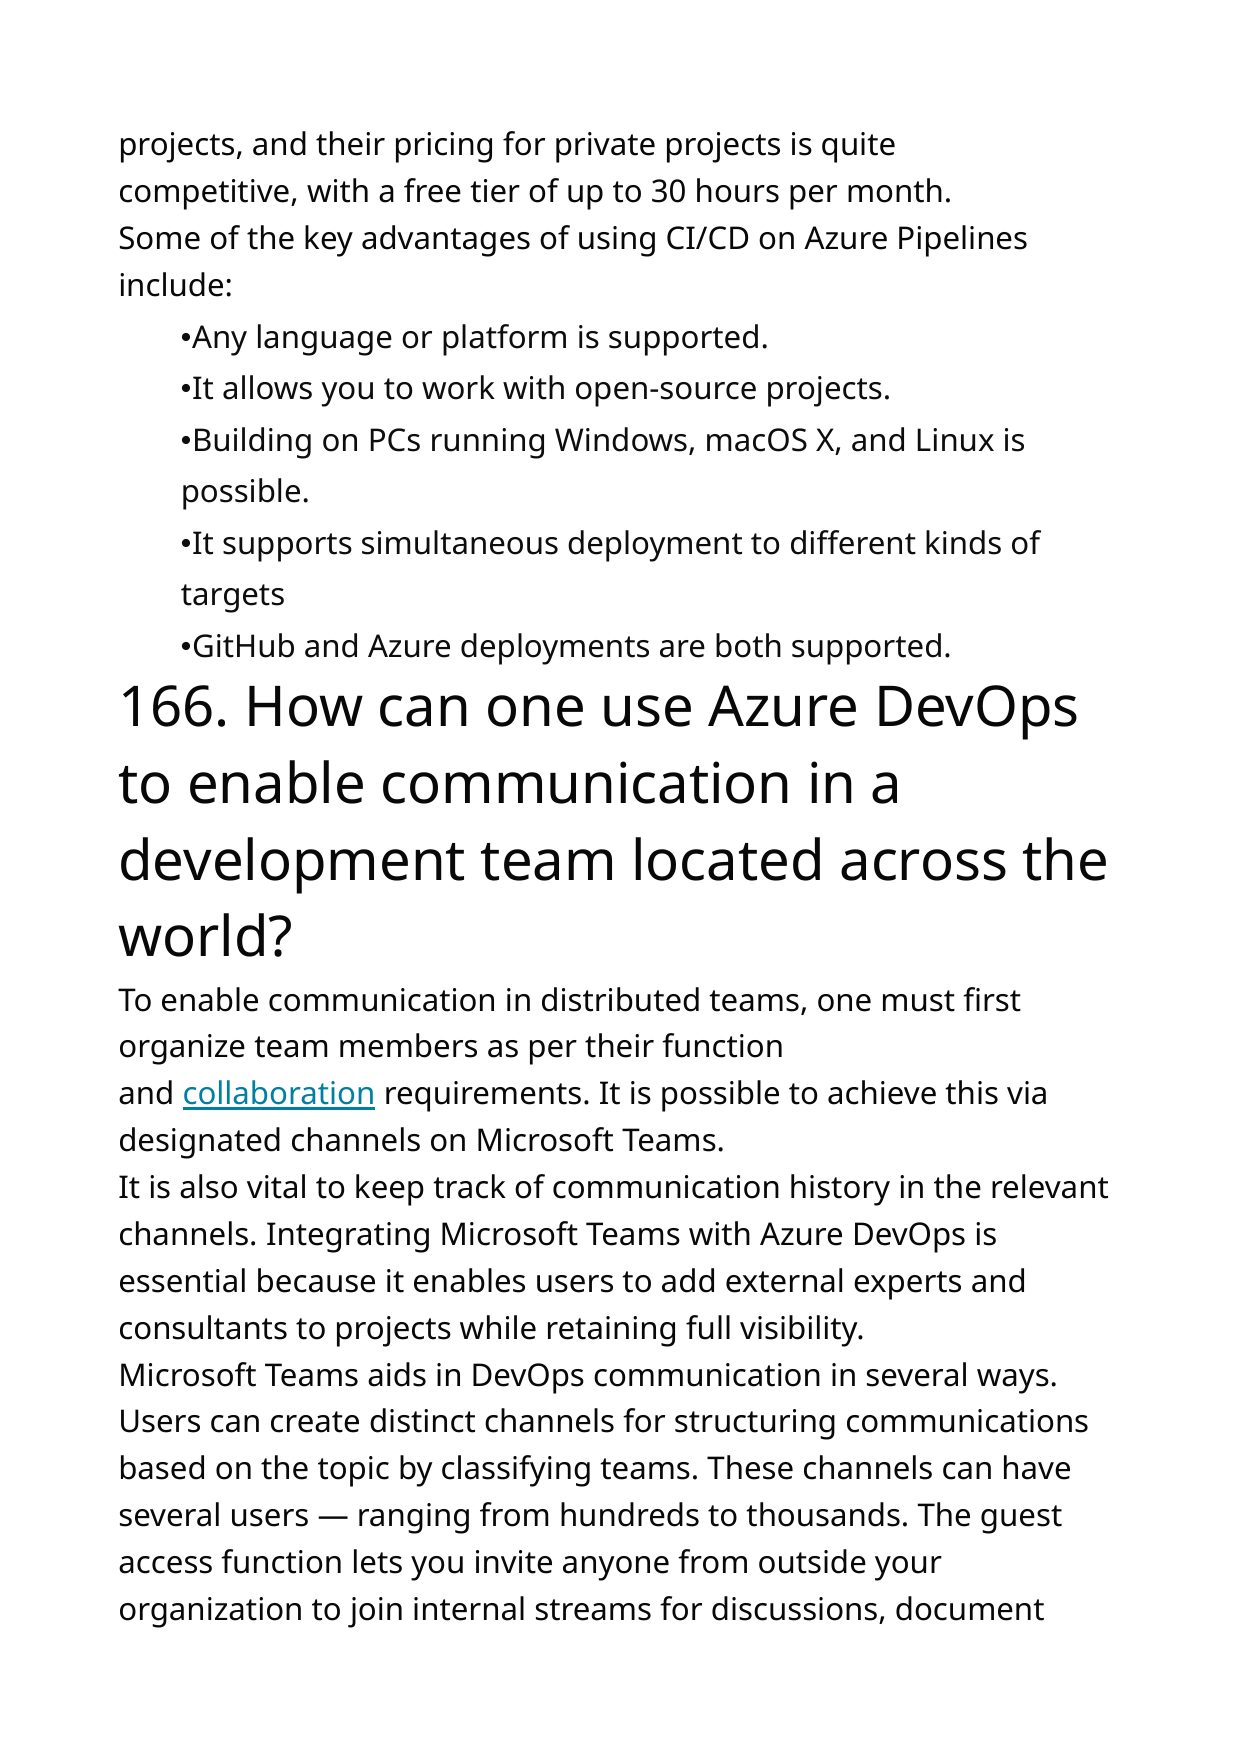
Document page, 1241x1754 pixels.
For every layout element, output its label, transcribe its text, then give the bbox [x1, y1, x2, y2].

list Any language or platform is supported. [181, 306, 1122, 357]
text It is also vital to keep track of communication history in the relevant channels. Integrating Microsoft Teams with Azure DevOps is essential because it enables users to add external experts and consultants to projects while retaining full visibility. [118, 1161, 1122, 1348]
list GitHub and Azure deployments are both supported. [181, 615, 1122, 667]
text To enable communication in distributed teams, one must first organize team members as per their function and collaboration requirements. It is possible to achieve this via designated channels on Microsoft Teams. [118, 973, 1122, 1161]
text Microsoft Teams aids in DevOps communication in several ways. Users can create distinct channels for structuring communications based on the topic by classifying teams. These channels can have several users — ranging from hundreds to thousands. The guest access function lets you invite anyone from outside your organization to join internal streams for discussions, document [118, 1348, 1122, 1629]
list It allows you to work with open-source projects. [181, 357, 1122, 409]
subtitle 166. How can one use Azure DevOps to enable communication in a development team located across the world? [118, 667, 1122, 973]
text Some of the key advantages of using CI/CD on Azure Pipelines include: [118, 212, 1122, 306]
list Building on PCs running Windows, macOS X, and Linux is possible. [181, 409, 1122, 512]
text projects, and their pricing for private projects is quite competitive, with a free tier of up to 30 hours per month. [118, 118, 1122, 212]
list It supports simultaneous deployment to different kinds of targets [181, 512, 1122, 615]
